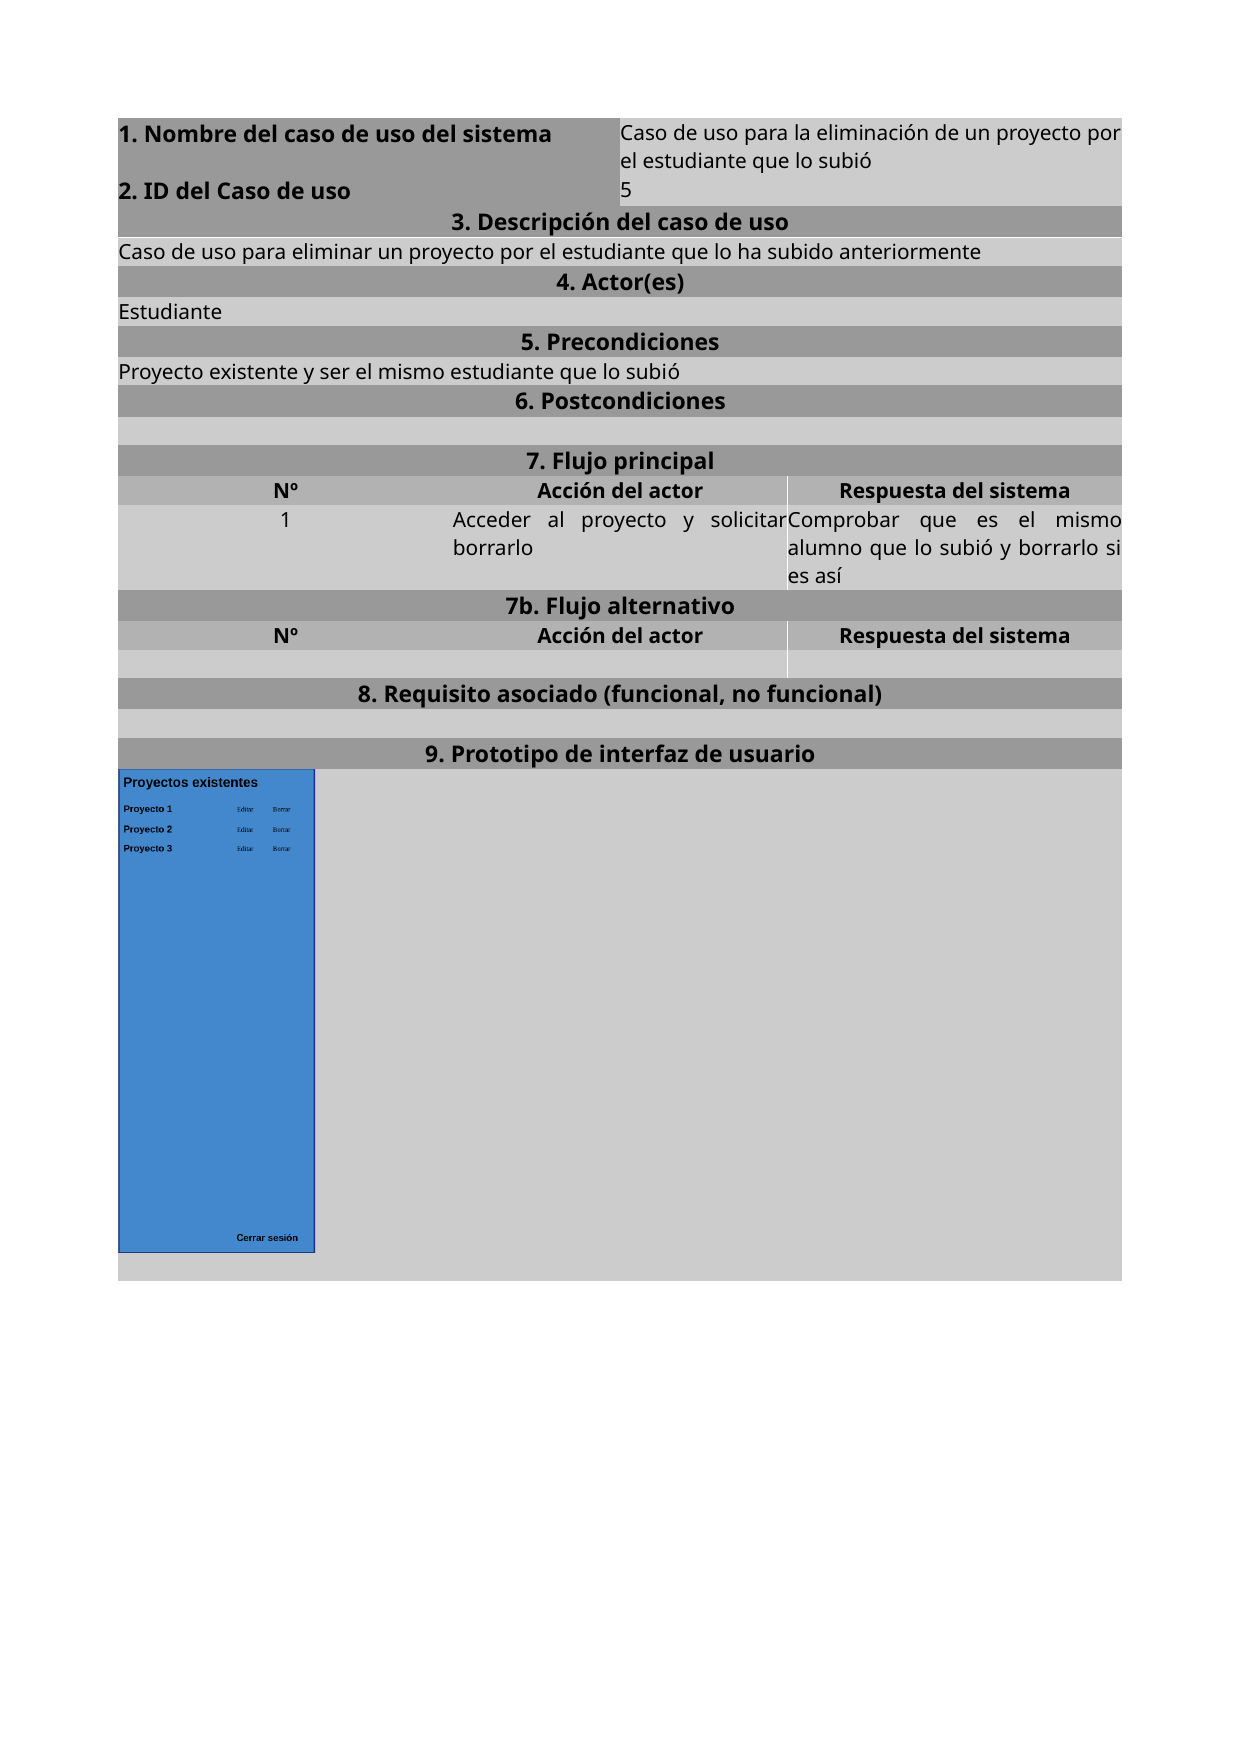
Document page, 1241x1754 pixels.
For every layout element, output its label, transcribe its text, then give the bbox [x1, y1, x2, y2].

table_cell [118, 650, 453, 678]
table_cell 5. Precondiciones [118, 326, 1122, 357]
table_cell 9. Prototipo de interfaz de usuario [118, 738, 1122, 769]
table_cell Nº [118, 476, 453, 505]
table_cell [118, 1253, 1122, 1281]
table_cell [453, 650, 787, 678]
table_cell Respuesta del sistema [788, 621, 1122, 650]
table_cell 3. Descripción del caso de uso [118, 206, 1122, 237]
table_cell 6. Postcondiciones [118, 385, 1122, 417]
table_cell Comprobar que es el mismo alumno que lo subió y borrarlo si es así [788, 505, 1122, 590]
table_cell 4. Actor(es) [118, 266, 1122, 297]
table_cell Acción del actor [453, 621, 787, 650]
table_cell [118, 709, 1122, 738]
table_cell Respuesta del sistema [788, 476, 1122, 505]
picture [118, 769, 1123, 1253]
table_cell Estudiante [118, 297, 1122, 326]
table_cell 1 [118, 505, 453, 590]
table_cell Nº [118, 621, 453, 650]
table_cell [118, 417, 1122, 445]
table_cell 7b. Flujo alternativo [118, 590, 1122, 621]
table_cell Proyecto existente y ser el mismo estudiante que lo subió [118, 357, 1122, 385]
table_cell 2. ID del Caso de uso [118, 175, 620, 206]
table_cell Acceder al proyecto y solicitar borrarlo [453, 505, 787, 590]
table_cell Acción del actor [453, 476, 787, 505]
table_header 1. Nombre del caso de uso del sistema [118, 118, 620, 175]
table_cell [788, 650, 1122, 678]
table_cell Caso de uso para eliminar un proyecto por el estudiante que lo ha subido anteriormente [118, 238, 1122, 266]
table_cell 8. Requisito asociado (funcional, no funcional) [118, 678, 1122, 709]
table_header Caso de uso para la eliminación de un proyecto por el estudiante que lo subió [620, 118, 1122, 175]
table_cell 7. Flujo principal [118, 445, 1122, 476]
table_cell 5 [620, 175, 1122, 206]
